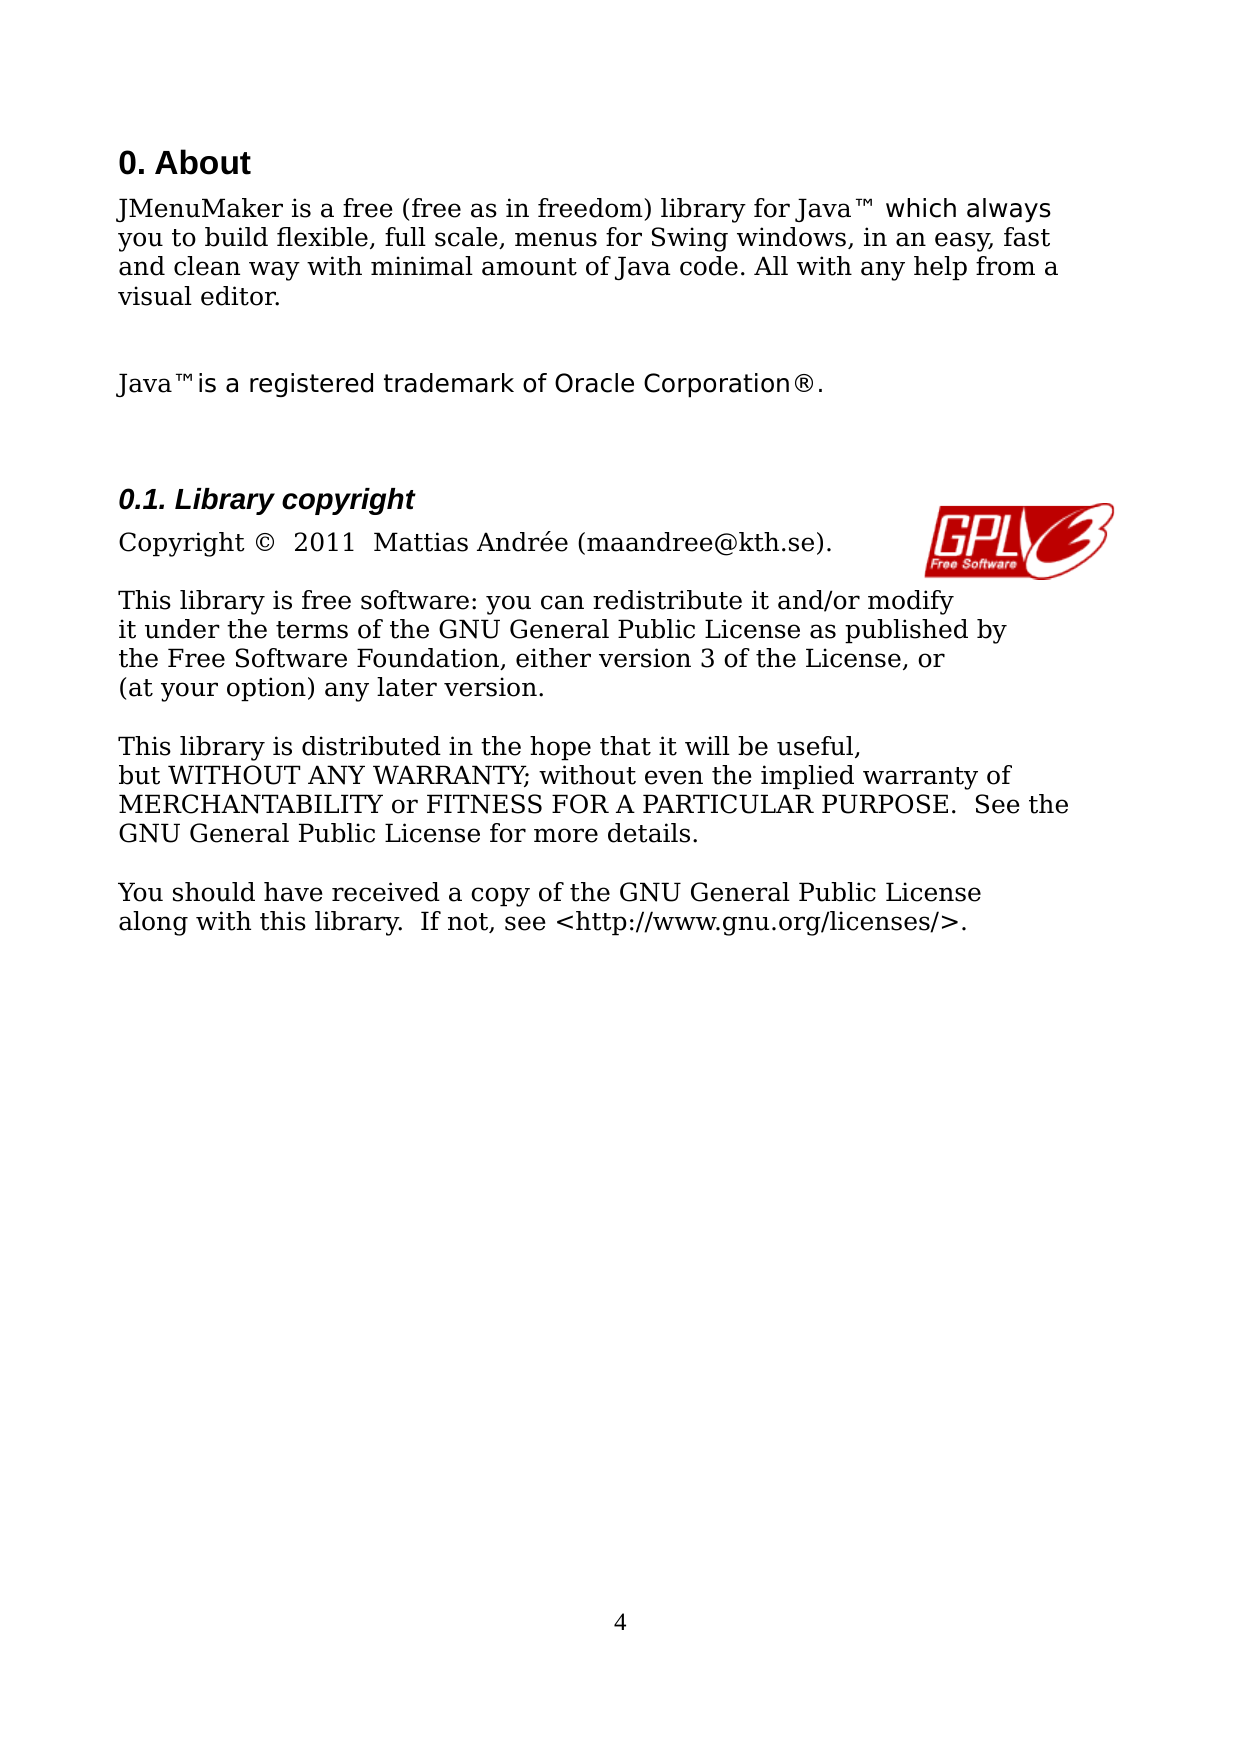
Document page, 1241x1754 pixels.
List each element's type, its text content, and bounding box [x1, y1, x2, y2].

text This library is free software: you can redistribute it and/or modify [118, 586, 1122, 615]
text JMenuMaker is a free (free as in freedom) library for Java™ which always [118, 194, 1122, 223]
text MERCHANTABILITY or FITNESS FOR A PARTICULAR PURPOSE. See the [118, 790, 1122, 819]
text along with this library. If not, see <http://www.gnu.org/licenses/>. [118, 907, 1122, 936]
text but WITHOUT ANY WARRANTY; without even the implied warranty of [118, 761, 1122, 790]
text GNU General Public License for more details. [118, 819, 1122, 849]
text the Free Software Foundation, either version 3 of the License, or [118, 644, 1122, 674]
text Java™is a registered trademark of Oracle Corporation®. [118, 369, 1122, 398]
text and clean way with minimal amount of Java code. All with any help from a [118, 253, 1122, 282]
text (at your option) any later version. [118, 674, 1122, 703]
text You should have received a copy of the GNU General Public License [118, 878, 1122, 907]
subtitle 0.1. Library copyright [118, 482, 1122, 515]
text you to build flexible, full scale, menus for Swing windows, in an easy, fast [118, 223, 1122, 253]
text This library is distributed in the hope that it will be useful, [118, 732, 1122, 761]
subtitle 0. About [118, 143, 1122, 182]
text visual editor. [118, 282, 1122, 311]
text it under the terms of the GNU General Public License as published by [118, 615, 1122, 644]
text Copyright © 2011 Mattias Andrée (maandree@kth.se). [118, 528, 924, 557]
picture [924, 503, 1115, 580]
